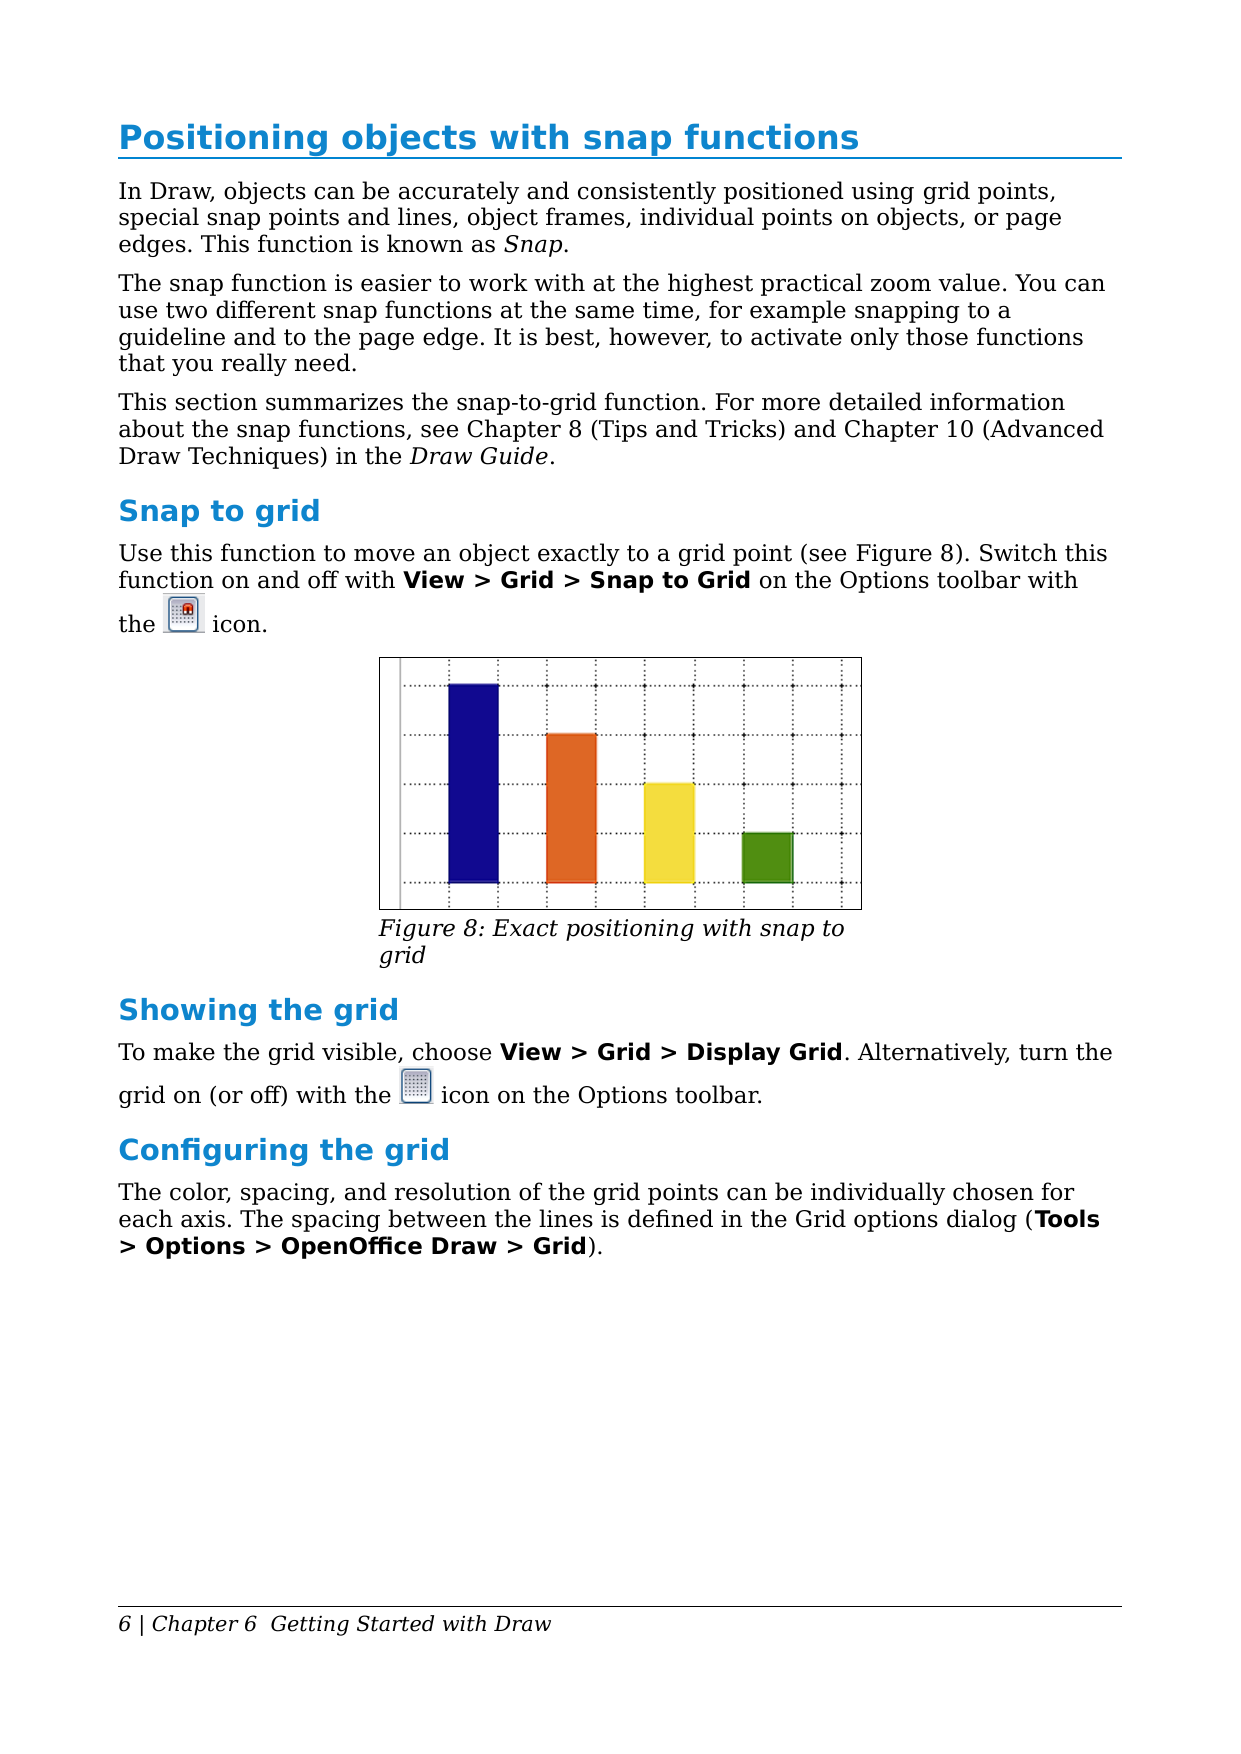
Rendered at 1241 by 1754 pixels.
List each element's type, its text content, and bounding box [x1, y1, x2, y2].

picture [380, 658, 861, 909]
text The color, spacing, and resolution of the grid points can be individually chosen for each axis. The spacing between the lines is defined in the Grid options dialog (Tools > Options > OpenOffice Draw > Grid). [118, 1179, 1122, 1259]
text To make the grid visible, choose View > Grid > Display Grid. Alternatively, turn the grid on (or off) with the icon on the Options toolbar. [118, 1039, 1122, 1109]
picture [399, 1066, 434, 1104]
subtitle Positioning objects with snap functions [118, 118, 1122, 157]
subtitle Configuring the grid [118, 1133, 1122, 1167]
text Use this function to move an object exactly to a grid point (see Figure 8). Switch this function on and off with View > Grid > Snap to Grid on the Options toolbar with the icon. [118, 540, 1122, 638]
text The snap function is easier to work with at the highest practical zoom value. You can use two different snap functions at the same time, for example snapping to a guideline and to the page edge. It is best, however, to activate only those functions that you really need. [118, 270, 1122, 377]
subtitle Snap to grid [118, 494, 1122, 528]
text In Draw, objects can be accurately and consistently positioned using grid points, special snap points and lines, object frames, individual points on objects, or page edges. This function is known as Snap. [118, 178, 1122, 258]
text This section summarizes the snap-to-grid function. For more detailed information about the snap functions, see Chapter 8 (Tips and Tricks) and Chapter 10 (Advanced Draw Techniques) in the Draw Guide. [118, 389, 1122, 469]
picture [162, 593, 205, 633]
text Figure 8: Exact positioning with snap to grid [379, 916, 862, 969]
subtitle Showing the grid [118, 993, 1122, 1027]
